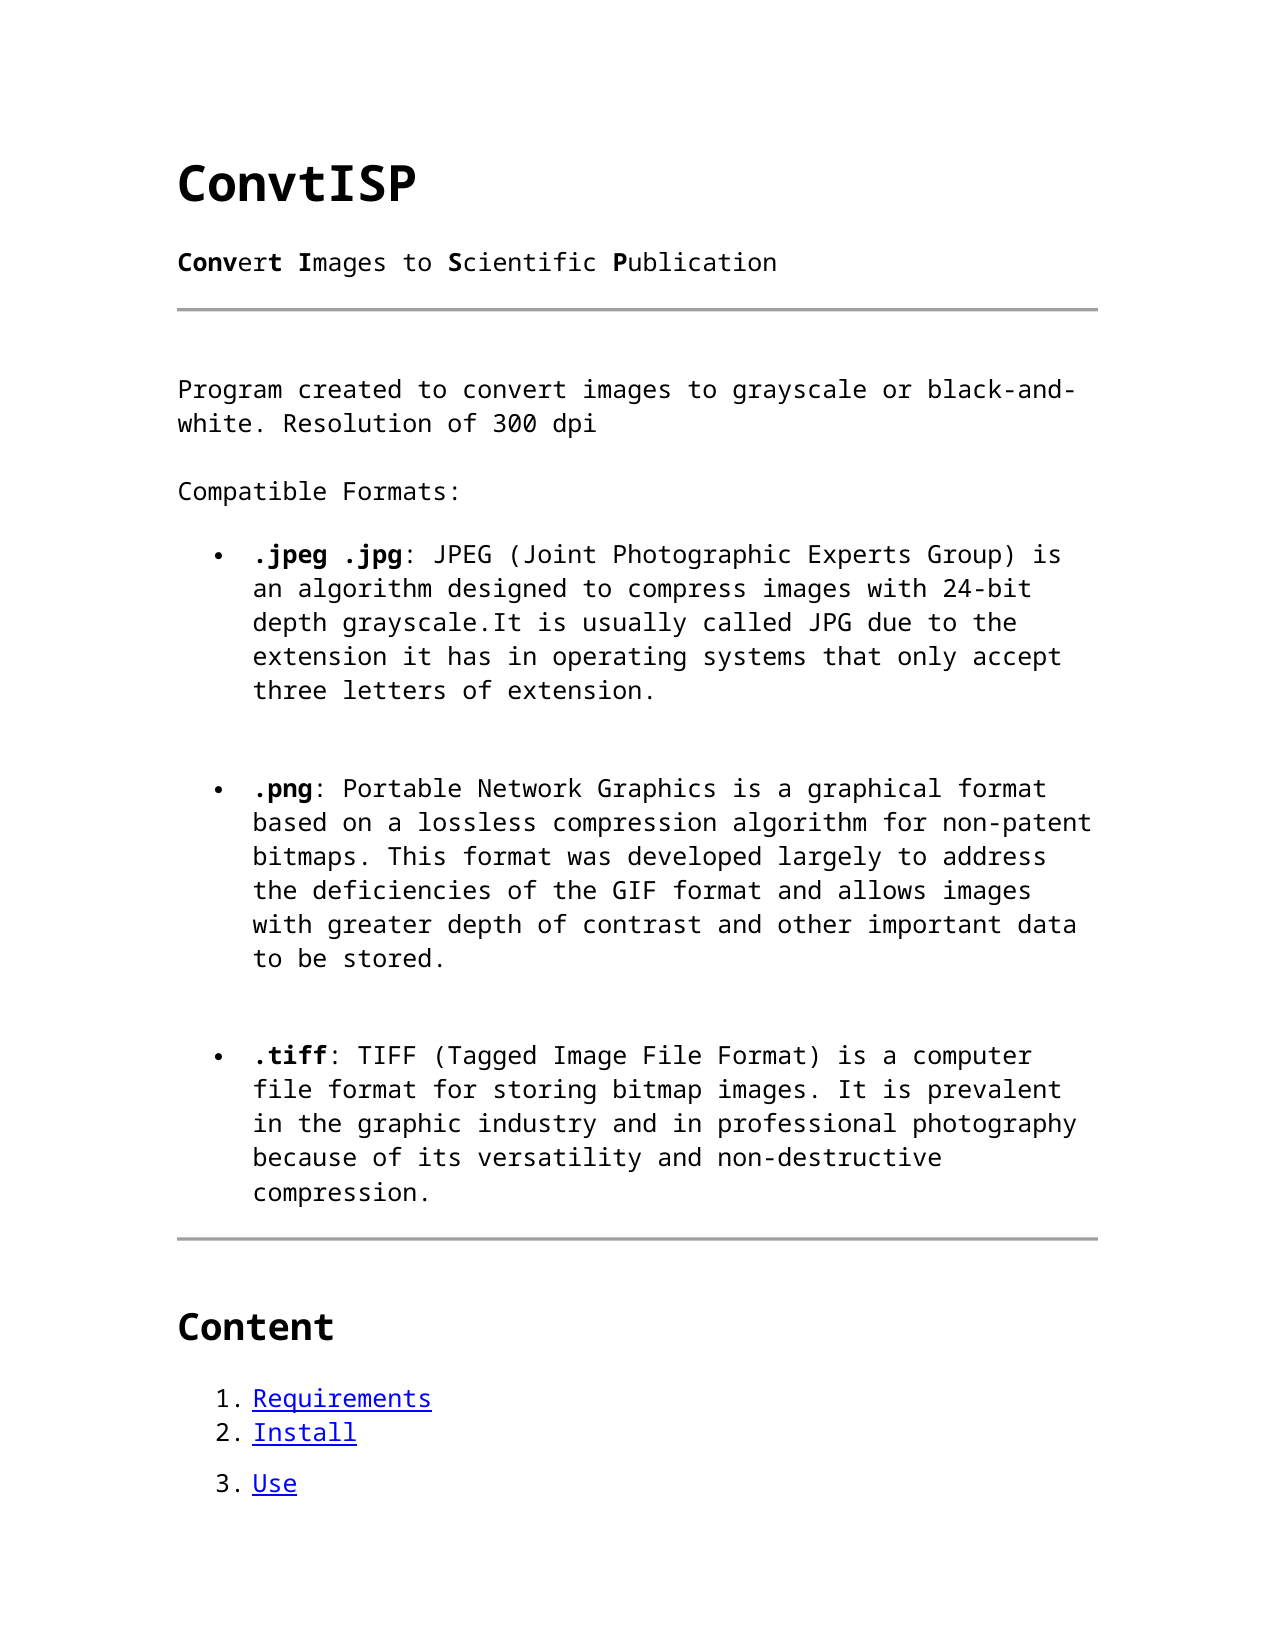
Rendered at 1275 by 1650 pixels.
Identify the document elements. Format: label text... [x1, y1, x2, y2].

text Program created to convert images to grayscale or black-and-white. Resolution of 300 dpi Compatible Formats: [177, 371, 1098, 508]
list .png: Portable Network Graphics is a graphical format based on a lossless compression algorithm for non-patent bitmaps. This format was developed largely to address the deficiencies of the GIF format and allows images with greater depth of contrast and other important data to be stored. [215, 770, 1098, 975]
subtitle ConvtISP [177, 148, 1098, 216]
list .jpeg .jpg: JPEG (Joint Photographic Experts Group) is an algorithm designed to compress images with 24-bit depth grayscale.It is usually called JPG due to the extension it has in operating systems that only accept three letters of extension. [215, 537, 1098, 707]
list .tiff: TIFF (Tagged Image File Format) is a computer file format for storing bitmap images. It is prevalent in the graphic industry and in professional photography because of its versatility and non-destructive compression. [215, 1038, 1098, 1208]
text Convert Images to Scientific Publication [177, 245, 1098, 279]
list Use [215, 1466, 1098, 1500]
list Install [215, 1415, 1098, 1449]
subtitle Content [177, 1301, 1098, 1352]
list Requirements [215, 1381, 1098, 1415]
